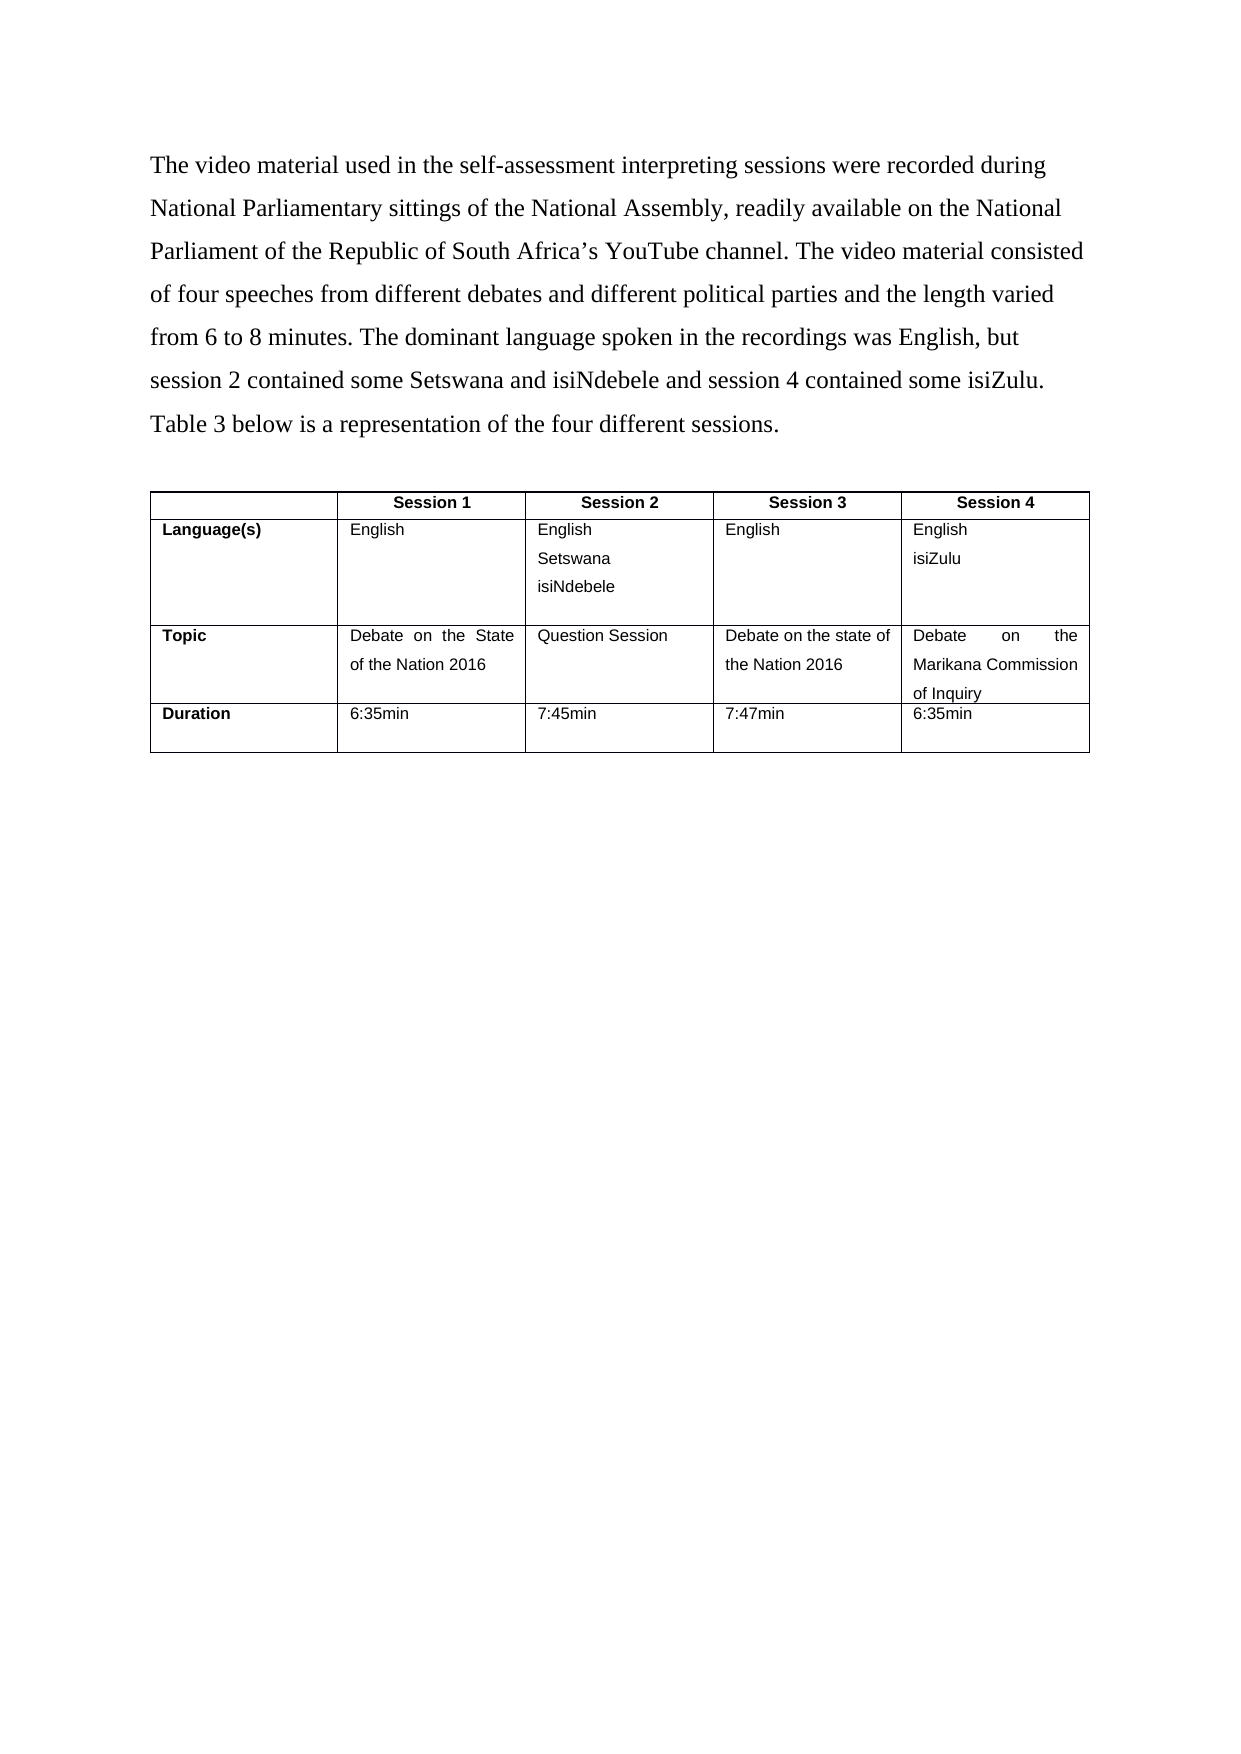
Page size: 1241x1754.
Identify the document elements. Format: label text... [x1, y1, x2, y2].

table_header Session 3 [714, 493, 901, 519]
table_cell 6:35min [902, 704, 1089, 752]
table_header Session 2 [526, 493, 713, 519]
table_cell English isiZulu [902, 520, 1089, 625]
table_cell 7:45min [526, 704, 713, 752]
table_cell Language(s) [151, 520, 337, 625]
table_header Session 1 [338, 493, 525, 519]
table_cell English [714, 520, 901, 625]
table_cell 6:35min [338, 704, 525, 752]
text The video material used in the self-assessment interpreting sessions were recorded during National Parliamentary sittings of the National Assembly, readily available on the National Parliament of the Republic of South Africa’s YouTube channel. The video material consisted of four speeches from different debates and different political parties and the length varied from 6 to 8 minutes. The dominant language spoken in the recordings was English, but session 2 contained some Setswana and isiNdebele and session 4 contained some isiZulu. Table 3 below is a representation of the four different sessions. [150, 150, 1090, 437]
table_cell English Setswana isiNdebele [526, 520, 713, 625]
table_cell Debate on the state of the Nation 2016 [714, 626, 901, 703]
table_cell Duration [151, 704, 337, 752]
table_cell Debate on the Marikana Commission of Inquiry [902, 626, 1089, 703]
table_header [151, 493, 337, 519]
table_cell Topic [151, 626, 337, 703]
table_cell Debate on the State of the Nation 2016 [338, 626, 525, 703]
table_header Session 4 [902, 493, 1089, 519]
table_cell Question Session [526, 626, 713, 703]
table_cell English [338, 520, 525, 625]
table_cell 7:47min [714, 704, 901, 752]
